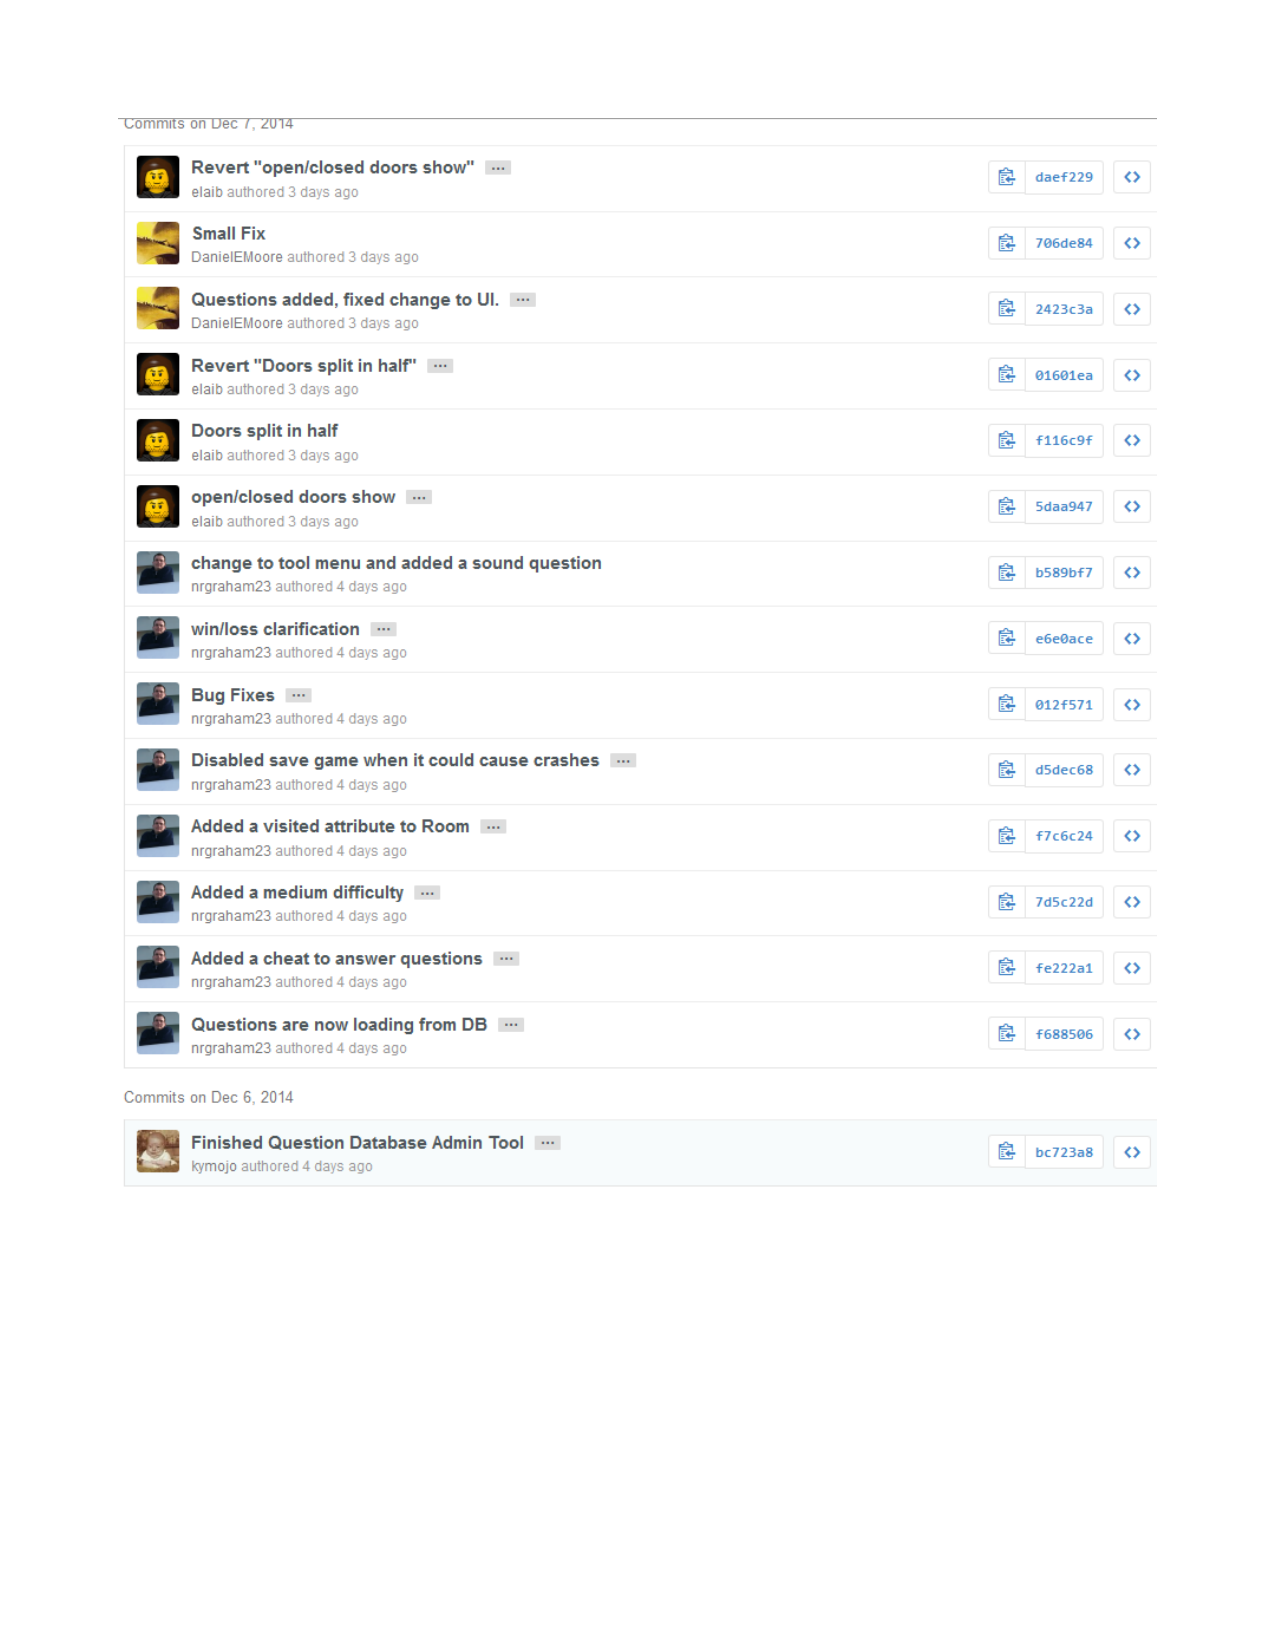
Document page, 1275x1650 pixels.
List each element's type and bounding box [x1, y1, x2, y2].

picture [118, 118, 1157, 1189]
